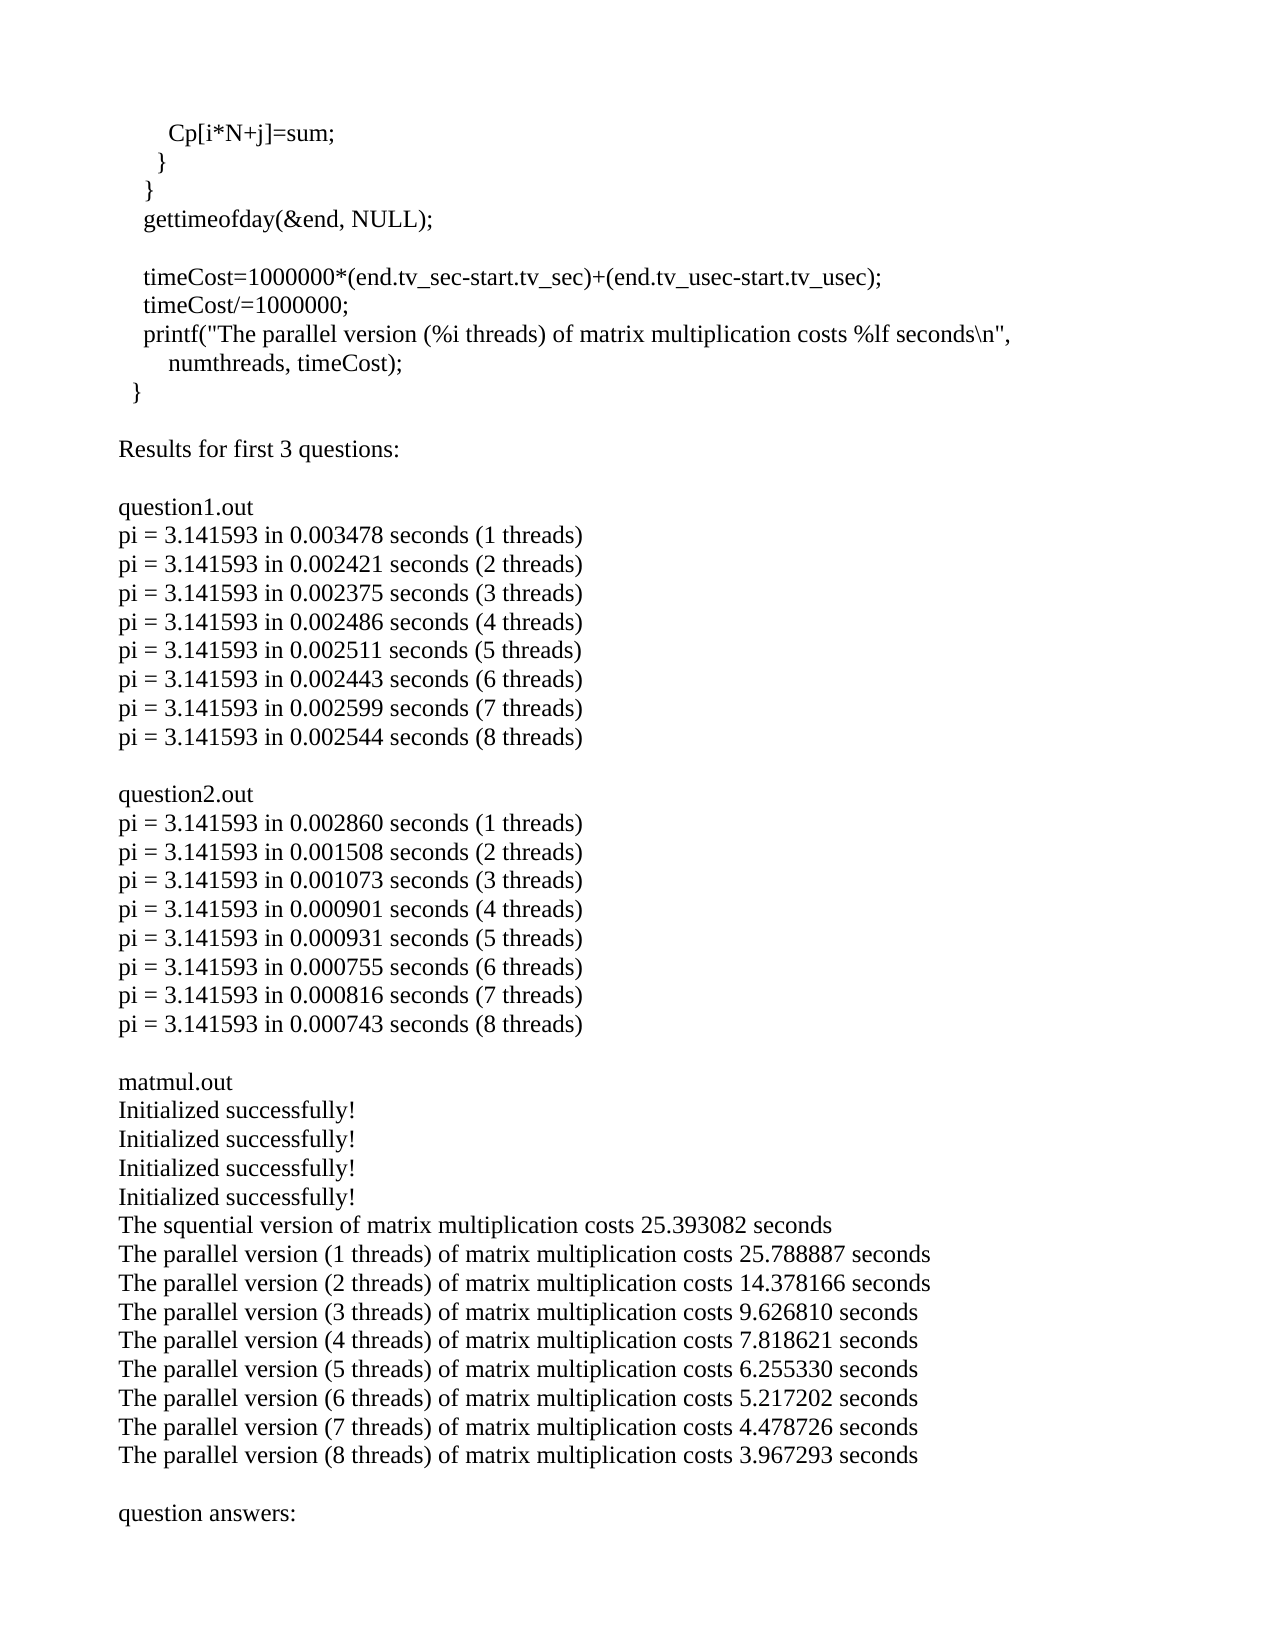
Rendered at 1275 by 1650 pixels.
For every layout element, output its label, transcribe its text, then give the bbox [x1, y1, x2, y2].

text pi = 3.141593 in 0.000816 seconds (7 threads) [118, 981, 1157, 1009]
text timeCost=1000000*(end.tv_sec-start.tv_sec)+(end.tv_usec-start.tv_usec); [118, 262, 1157, 291]
text printf("The parallel version (%i threads) of matrix multiplication costs %lf seconds\n", [118, 319, 1157, 348]
text pi = 3.141593 in 0.000743 seconds (8 threads) [118, 1009, 1157, 1038]
text } [118, 147, 1157, 176]
text gettimeofday(&end, NULL); [118, 204, 1157, 233]
text The parallel version (7 threads) of matrix multiplication costs 4.478726 seconds [118, 1412, 1157, 1441]
text pi = 3.141593 in 0.001073 seconds (3 threads) [118, 866, 1157, 894]
text The squential version of matrix multiplication costs 25.393082 seconds [118, 1211, 1157, 1239]
text pi = 3.141593 in 0.003478 seconds (1 threads) [118, 521, 1157, 549]
text pi = 3.141593 in 0.002511 seconds (5 threads) [118, 636, 1157, 664]
text The parallel version (2 threads) of matrix multiplication costs 14.378166 seconds [118, 1268, 1157, 1297]
text pi = 3.141593 in 0.002421 seconds (2 threads) [118, 549, 1157, 578]
text pi = 3.141593 in 0.002375 seconds (3 threads) [118, 578, 1157, 607]
text Results for first 3 questions: [118, 434, 1157, 463]
text Initialized successfully! [118, 1124, 1157, 1153]
text pi = 3.141593 in 0.002486 seconds (4 threads) [118, 607, 1157, 636]
text pi = 3.141593 in 0.002544 seconds (8 threads) [118, 722, 1157, 751]
text The parallel version (6 threads) of matrix multiplication costs 5.217202 seconds [118, 1383, 1157, 1412]
text pi = 3.141593 in 0.002443 seconds (6 threads) [118, 664, 1157, 693]
text } [118, 377, 1157, 406]
text pi = 3.141593 in 0.001508 seconds (2 threads) [118, 837, 1157, 866]
text The parallel version (4 threads) of matrix multiplication costs 7.818621 seconds [118, 1326, 1157, 1354]
text The parallel version (3 threads) of matrix multiplication costs 9.626810 seconds [118, 1297, 1157, 1326]
text Initialized successfully! [118, 1182, 1157, 1211]
text Initialized successfully! [118, 1096, 1157, 1124]
text pi = 3.141593 in 0.000901 seconds (4 threads) [118, 894, 1157, 923]
text numthreads, timeCost); [118, 348, 1157, 377]
text pi = 3.141593 in 0.000755 seconds (6 threads) [118, 952, 1157, 981]
text pi = 3.141593 in 0.002599 seconds (7 threads) [118, 693, 1157, 722]
text pi = 3.141593 in 0.000931 seconds (5 threads) [118, 923, 1157, 952]
text The parallel version (5 threads) of matrix multiplication costs 6.255330 seconds [118, 1354, 1157, 1383]
text timeCost/=1000000; [118, 291, 1157, 319]
text matmul.out [118, 1067, 1157, 1096]
text pi = 3.141593 in 0.002860 seconds (1 threads) [118, 808, 1157, 837]
text Cp[i*N+j]=sum; [118, 118, 1157, 147]
text question answers: [118, 1498, 1157, 1527]
text } [118, 176, 1157, 204]
text Initialized successfully! [118, 1153, 1157, 1182]
text question2.out [118, 779, 1157, 808]
text The parallel version (1 threads) of matrix multiplication costs 25.788887 seconds [118, 1239, 1157, 1268]
text The parallel version (8 threads) of matrix multiplication costs 3.967293 seconds [118, 1441, 1157, 1469]
text question1.out [118, 492, 1157, 521]
